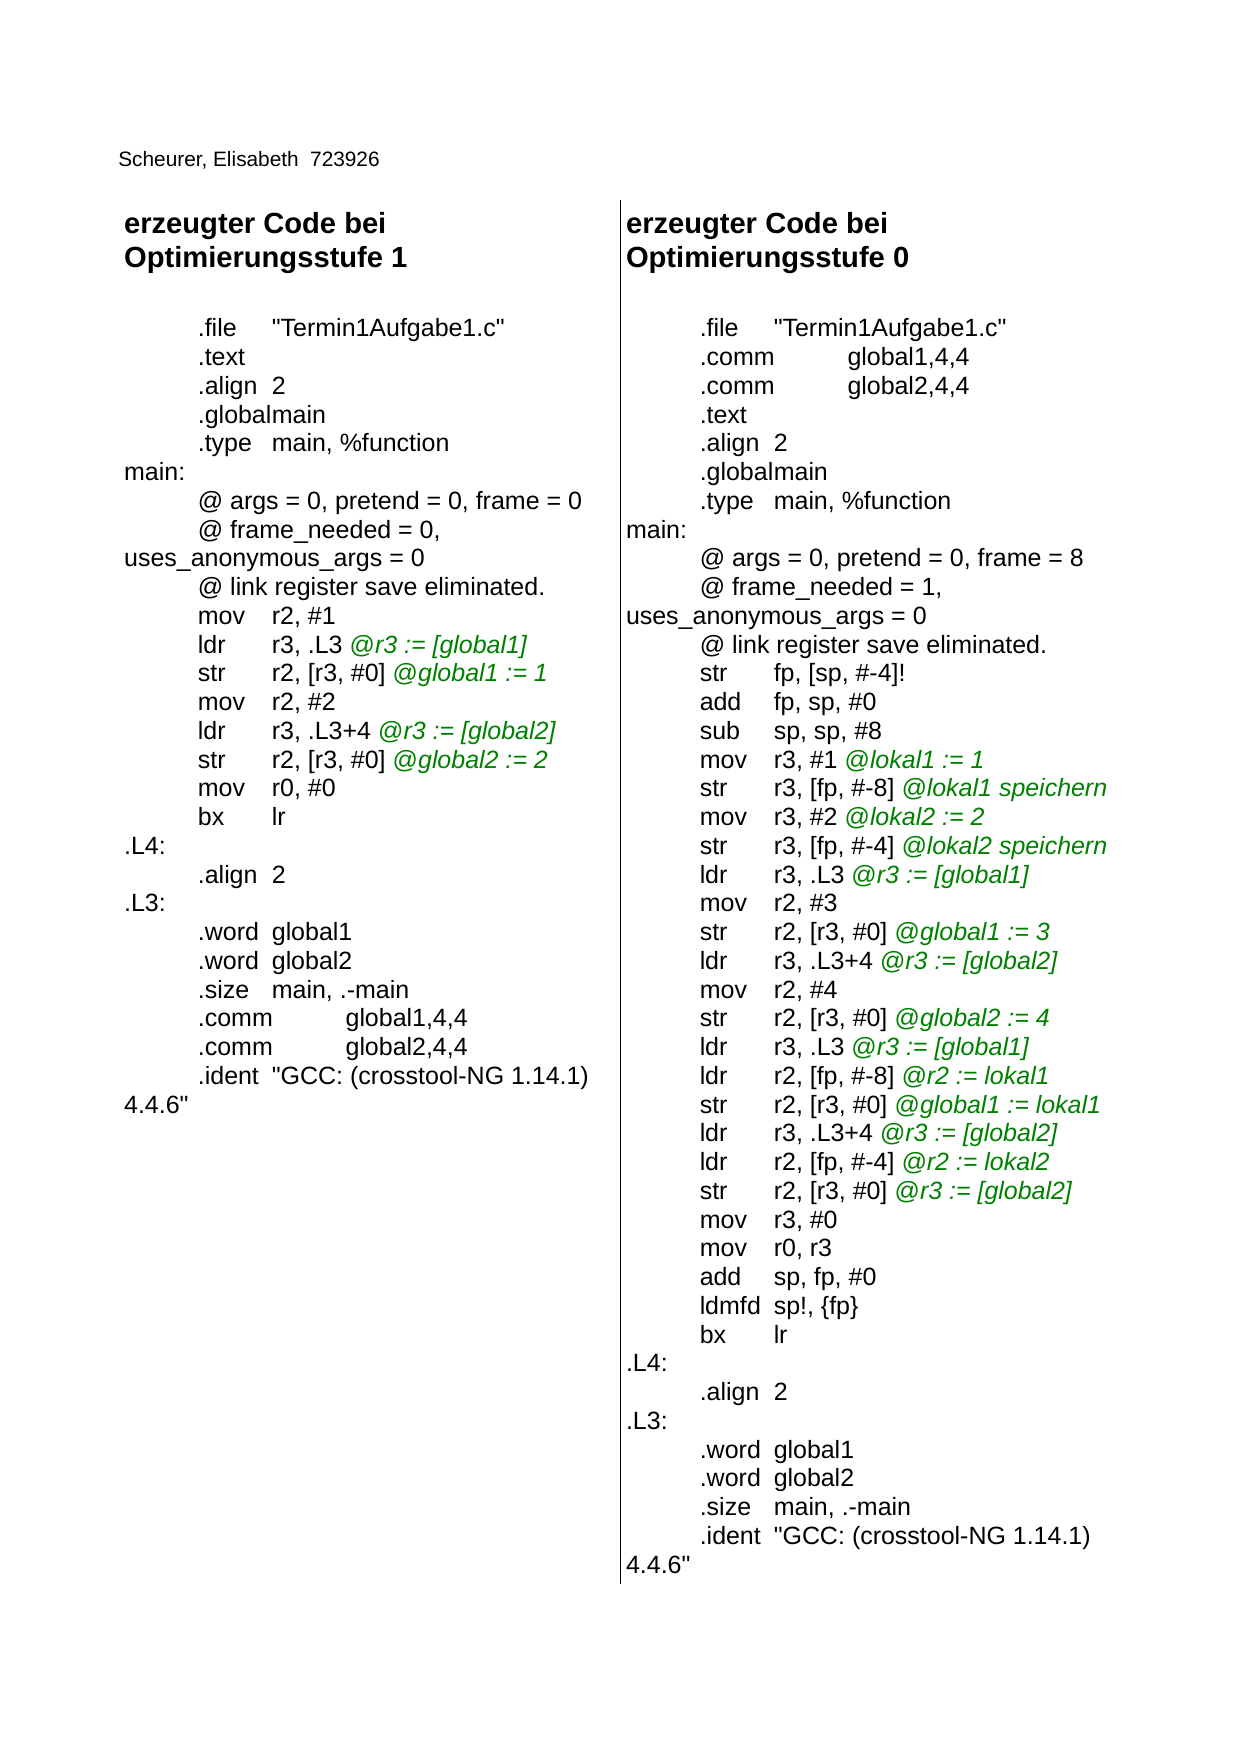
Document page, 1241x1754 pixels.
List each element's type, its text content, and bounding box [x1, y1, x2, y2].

table_cell .file "Termin1Aufgabe1.c" .comm global1,4,4 .comm global2,4,4 .text .align 2 .global main .type main, %function main: @ args = 0, pretend = 0, frame = 8 @ frame_needed = 1, uses_anonymous_args = 0 @ link register save eliminated. str fp, [sp, #-4]! add fp, sp, #0 sub sp, sp, #8 mov r3, #1 @lokal1 := 1 str r3, [fp, #-8] @lokal1 speichern mov r3, #2 @lokal2 := 2 str r3, [fp, #-4] @lokal2 speichern ldr r3, .L3 @r3 := [global1] mov r2, #3 str r2, [r3, #0] @global1 := 3 ldr r3, .L3+4 @r3 := [global2] mov r2, #4 str r2, [r3, #0] @global2 := 4 ldr r3, .L3 @r3 := [global1] ldr r2, [fp, #-8] @r2 := lokal1 str r2, [r3, #0] @global1 := lokal1 ldr r3, .L3+4 @r3 := [global2] ldr r2, [fp, #-4] @r2 := lokal2 str r2, [r3, #0] @r3 := [global2] mov r3, #0 mov r0, r3 add sp, fp, #0 ldmfd sp!, {fp} bx lr .L4: .align 2 .L3: .word global1 .word global2 .size main, .-main .ident "GCC: (crosstool-NG 1.14.1) 4.4.6" [621, 279, 1122, 1584]
table_header erzeugter Code bei Optimierungsstufe 0 [621, 200, 1122, 279]
table_cell .file "Termin1Aufgabe1.c" .text .align 2 .global main .type main, %function main: @ args = 0, pretend = 0, frame = 0 @ frame_needed = 0, uses_anonymous_args = 0 @ link register save eliminated. mov r2, #1 ldr r3, .L3 @r3 := [global1] str r2, [r3, #0] @global1 := 1 mov r2, #2 ldr r3, .L3+4 @r3 := [global2] str r2, [r3, #0] @global2 := 2 mov r0, #0 bx lr .L4: .align 2 .L3: .word global1 .word global2 .size main, .-main .comm global1,4,4 .comm global2,4,4 .ident "GCC: (crosstool-NG 1.14.1) 4.4.6" [118, 279, 620, 1584]
table_header erzeugter Code bei Optimierungsstufe 1 [118, 200, 620, 279]
